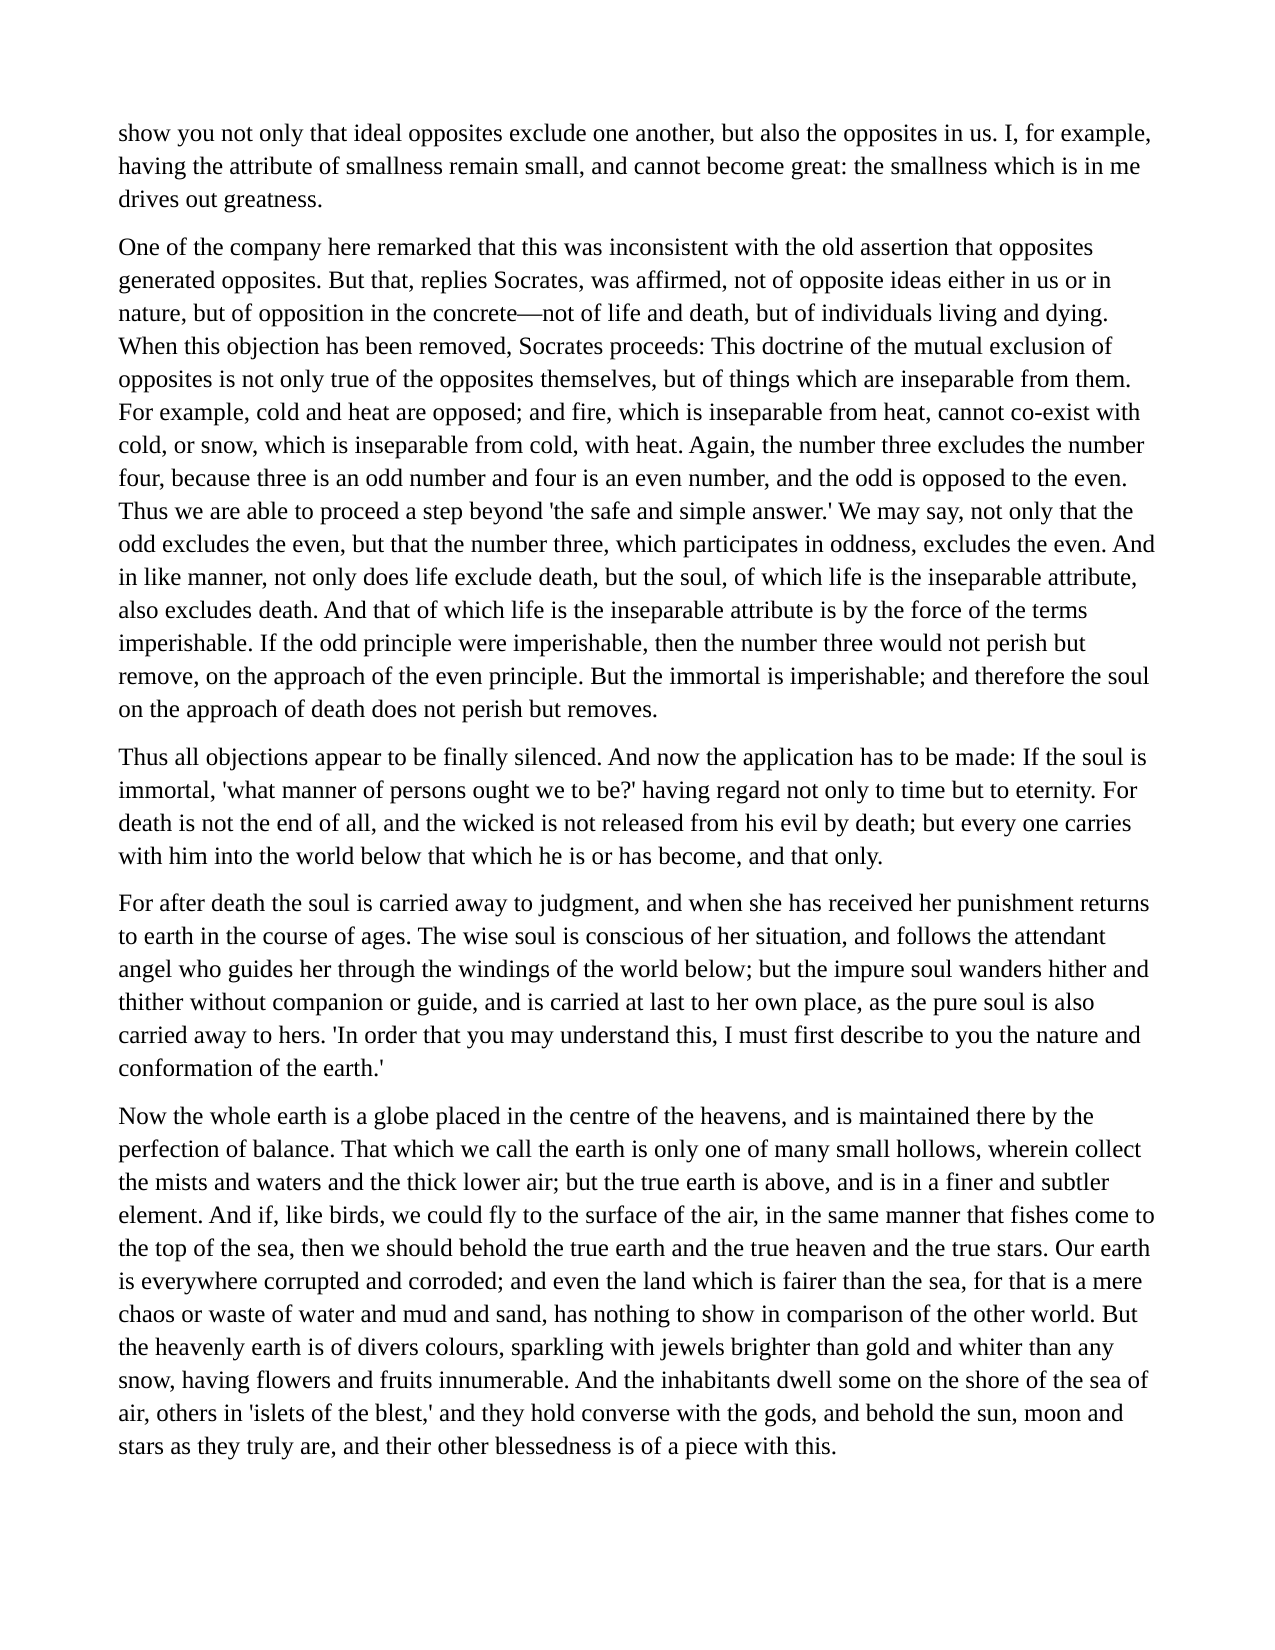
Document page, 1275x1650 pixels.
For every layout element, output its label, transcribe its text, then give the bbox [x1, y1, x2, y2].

text One of the company here remarked that this was inconsistent with the old assertion that opposites generated opposites. But that, replies Socrates, was affirmed, not of opposite ideas either in us or in nature, but of opposition in the concrete—not of life and death, but of individuals living and dying. When this objection has been removed, Socrates proceeds: This doctrine of the mutual exclusion of opposites is not only true of the opposites themselves, but of things which are inseparable from them. For example, cold and heat are opposed; and fire, which is inseparable from heat, cannot co-exist with cold, or snow, which is inseparable from cold, with heat. Again, the number three excludes the number four, because three is an odd number and four is an even number, and the odd is opposed to the even. Thus we are able to proceed a step beyond 'the safe and simple answer.' We may say, not only that the odd excludes the even, but that the number three, which participates in oddness, excludes the even. And in like manner, not only does life exclude death, but the soul, of which life is the inseparable attribute, also excludes death. And that of which life is the inseparable attribute is by the force of the terms imperishable. If the odd principle were imperishable, then the number three would not perish but remove, on the approach of the even principle. But the immortal is imperishable; and therefore the soul on the approach of death does not perish but removes. [118, 232, 1157, 723]
text For after death the soul is carried away to judgment, and when she has received her punishment returns to earth in the course of ages. The wise soul is conscious of her situation, and follows the attendant angel who guides her through the windings of the world below; but the impure soul wanders hither and thither without companion or guide, and is carried at last to her own place, as the pure soul is also carried away to hers. 'In order that you may understand this, I must first describe to you the nature and conformation of the earth.' [118, 888, 1157, 1082]
text Now the whole earth is a globe placed in the centre of the heavens, and is maintained there by the perfection of balance. That which we call the earth is only one of many small hollows, wherein collect the mists and waters and the thick lower air; but the true earth is above, and is in a finer and subtler element. And if, like birds, we could fly to the surface of the air, in the same manner that fishes come to the top of the sea, then we should behold the true earth and the true heaven and the true stars. Our earth is everywhere corrupted and corroded; and even the land which is fairer than the sea, for that is a mere chaos or waste of water and mud and sand, has nothing to show in comparison of the other world. But the heavenly earth is of divers colours, sparkling with jewels brighter than gold and whiter than any snow, having flowers and fruits innumerable. And the inhabitants dwell some on the shore of the sea of air, others in 'islets of the blest,' and they hold converse with the gods, and behold the sun, moon and stars as they truly are, and their other blessedness is of a piece with this. [118, 1101, 1157, 1460]
text Thus all objections appear to be finally silenced. And now the application has to be made: If the soul is immortal, 'what manner of persons ought we to be?' having regard not only to time but to eternity. For death is not the end of all, and the wicked is not released from his evil by death; but every one carries with him into the world below that which he is or has become, and that only. [118, 742, 1157, 869]
text show you not only that ideal opposites exclude one another, but also the opposites in us. I, for example, having the attribute of smallness remain small, and cannot become great: the smallness which is in me drives out greatness. [118, 118, 1157, 213]
